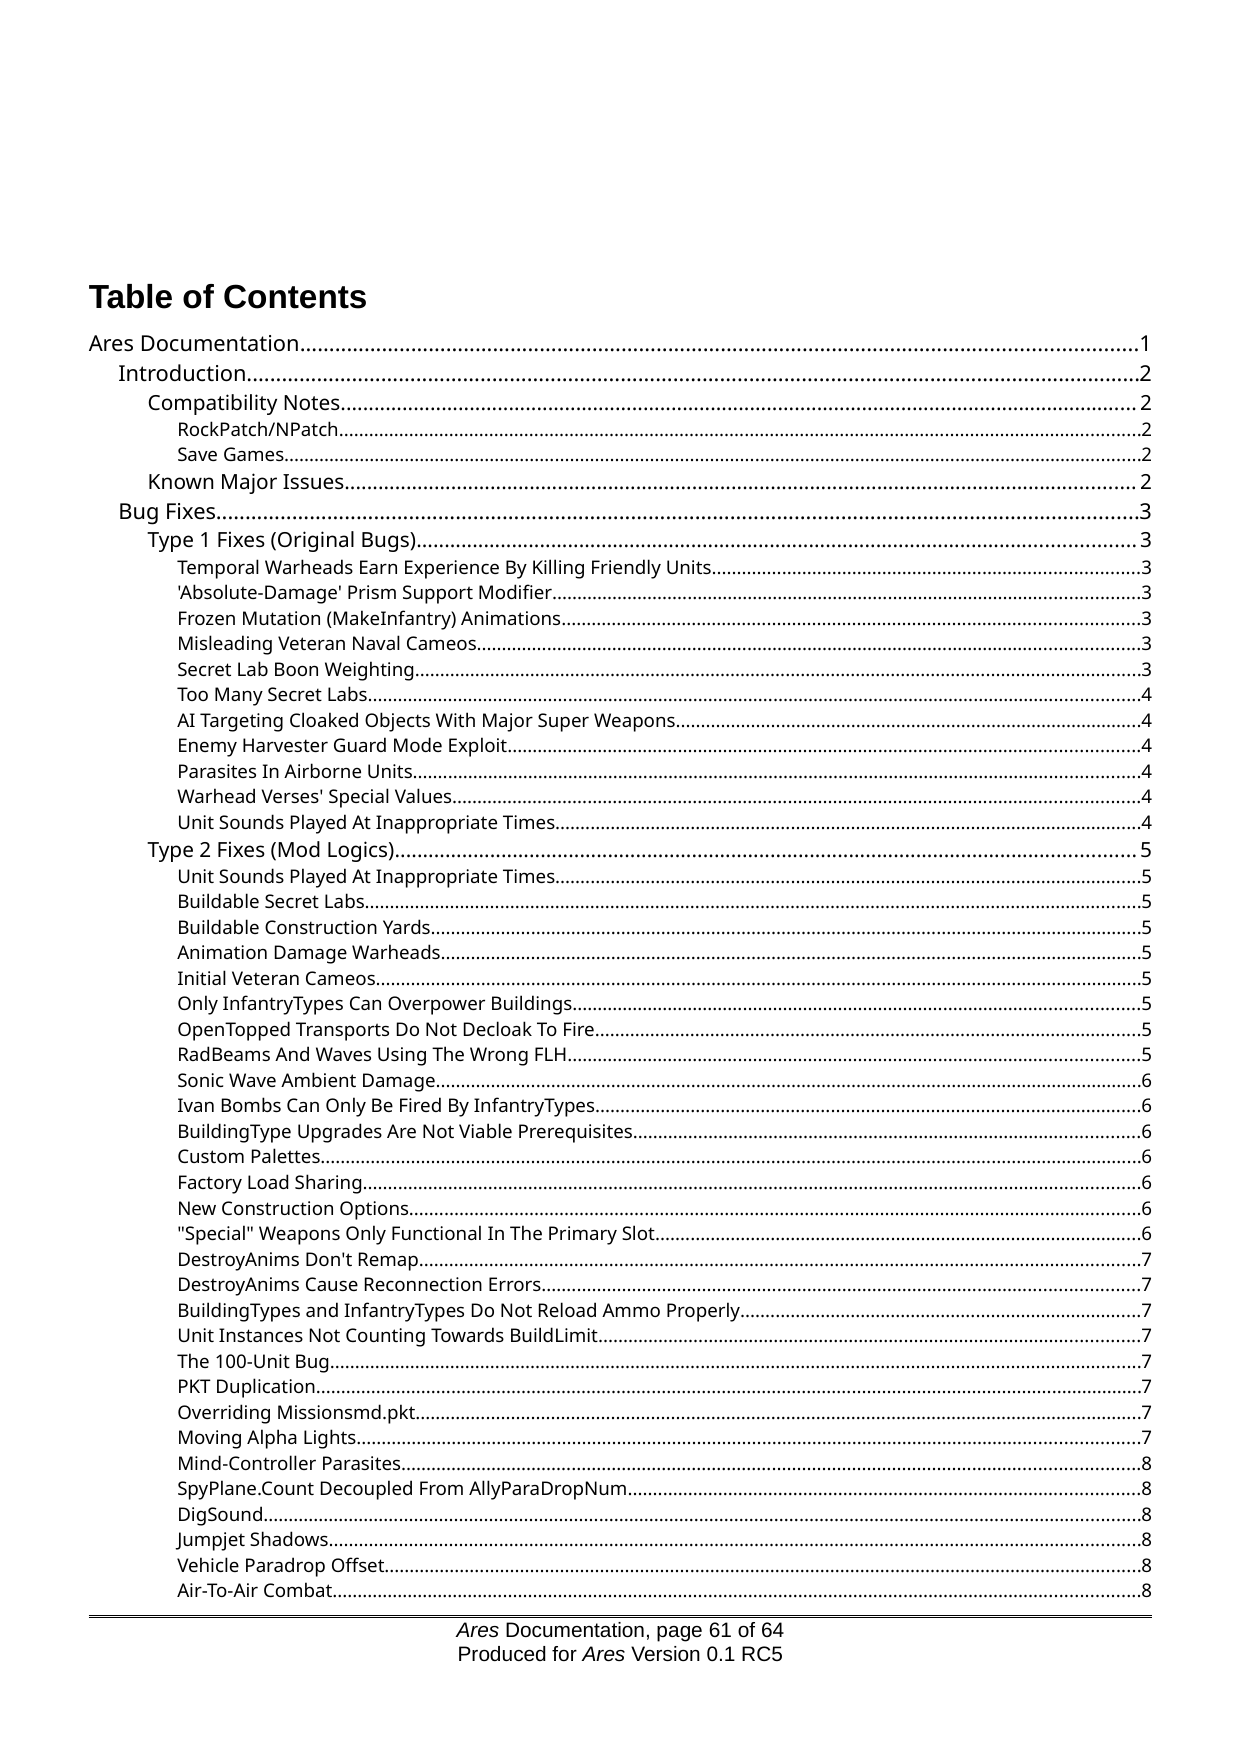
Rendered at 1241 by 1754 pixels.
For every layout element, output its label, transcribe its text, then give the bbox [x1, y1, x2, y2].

text Jumpjet Shadows 8 [177, 1527, 1152, 1552]
text Moving Alpha Lights 7 [177, 1424, 1152, 1450]
text Known Major Issues 2 [147, 467, 1152, 496]
subtitle Table of Contents [88, 277, 1152, 316]
text Enemy Harvester Guard Mode Exploit 4 [177, 733, 1152, 758]
text SpyPlane.Count Decoupled From AllyParaDropNum 8 [177, 1476, 1152, 1501]
text RockPatch/NPatch 2 [177, 416, 1152, 442]
text Ivan Bombs Can Only Be Fired By InfantryTypes 6 [177, 1093, 1152, 1118]
text Unit Sounds Played At Inappropriate Times 4 [177, 809, 1152, 835]
text DestroyAnims Cause Reconnection Errors 7 [177, 1271, 1152, 1297]
text Misleading Veteran Naval Cameos 3 [177, 631, 1152, 656]
text BuildingTypes and InfantryTypes Do Not Reload Ammo Properly 7 [177, 1297, 1152, 1322]
text BuildingType Upgrades Are Not Viable Prerequisites 6 [177, 1118, 1152, 1144]
text Temporal Warheads Earn Experience By Killing Friendly Units 3 [177, 554, 1152, 579]
text Only InfantryTypes Can Overpower Buildings 5 [177, 991, 1152, 1016]
text Unit Instances Not Counting Towards BuildLimit 7 [177, 1322, 1152, 1348]
text Bug Fixes 3 [118, 496, 1152, 526]
text PKT Duplication 7 [177, 1373, 1152, 1399]
text DigSound 8 [177, 1501, 1152, 1527]
text "Special" Weapons Only Functional In The Primary Slot 6 [177, 1220, 1152, 1246]
text Vehicle Paradrop Offset 8 [177, 1552, 1152, 1578]
text Buildable Secret Labs 5 [177, 889, 1152, 914]
text Air-To-Air Combat 8 [177, 1578, 1152, 1603]
text 'Absolute-Damage' Prism Support Modifier 3 [177, 579, 1152, 605]
text Type 2 Fixes (Mod Logics) 5 [147, 835, 1152, 863]
text Parasites In Airborne Units 4 [177, 758, 1152, 784]
text Frozen Mutation (MakeInfantry) Animations 3 [177, 605, 1152, 631]
text Compatibility Notes 2 [147, 388, 1152, 416]
text New Construction Options 6 [177, 1195, 1152, 1220]
text Secret Lab Boon Weighting 3 [177, 656, 1152, 682]
text Unit Sounds Played At Inappropriate Times 5 [177, 863, 1152, 889]
text Animation Damage Warheads 5 [177, 940, 1152, 965]
text OpenTopped Transports Do Not Decloak To Fire 5 [177, 1016, 1152, 1042]
text The 100-Unit Bug 7 [177, 1348, 1152, 1373]
text Initial Veteran Cameos 5 [177, 965, 1152, 991]
text Ares Documentation 1 [88, 328, 1152, 358]
text Too Many Secret Labs 4 [177, 682, 1152, 707]
text Overriding Missionsmd.pkt 7 [177, 1399, 1152, 1424]
text Warhead Verses' Special Values 4 [177, 784, 1152, 809]
text Factory Load Sharing 6 [177, 1169, 1152, 1195]
text Custom Palettes 6 [177, 1144, 1152, 1169]
text Save Games 2 [177, 442, 1152, 467]
text Type 1 Fixes (Original Bugs) 3 [147, 526, 1152, 554]
text AI Targeting Cloaked Objects With Major Super Weapons 4 [177, 707, 1152, 733]
text Introduction 2 [118, 358, 1152, 388]
text Mind-Controller Parasites 8 [177, 1450, 1152, 1476]
text RadBeams And Waves Using The Wrong FLH 5 [177, 1042, 1152, 1067]
text Buildable Construction Yards 5 [177, 914, 1152, 940]
text DestroyAnims Don't Remap 7 [177, 1246, 1152, 1271]
text Sonic Wave Ambient Damage 6 [177, 1067, 1152, 1093]
